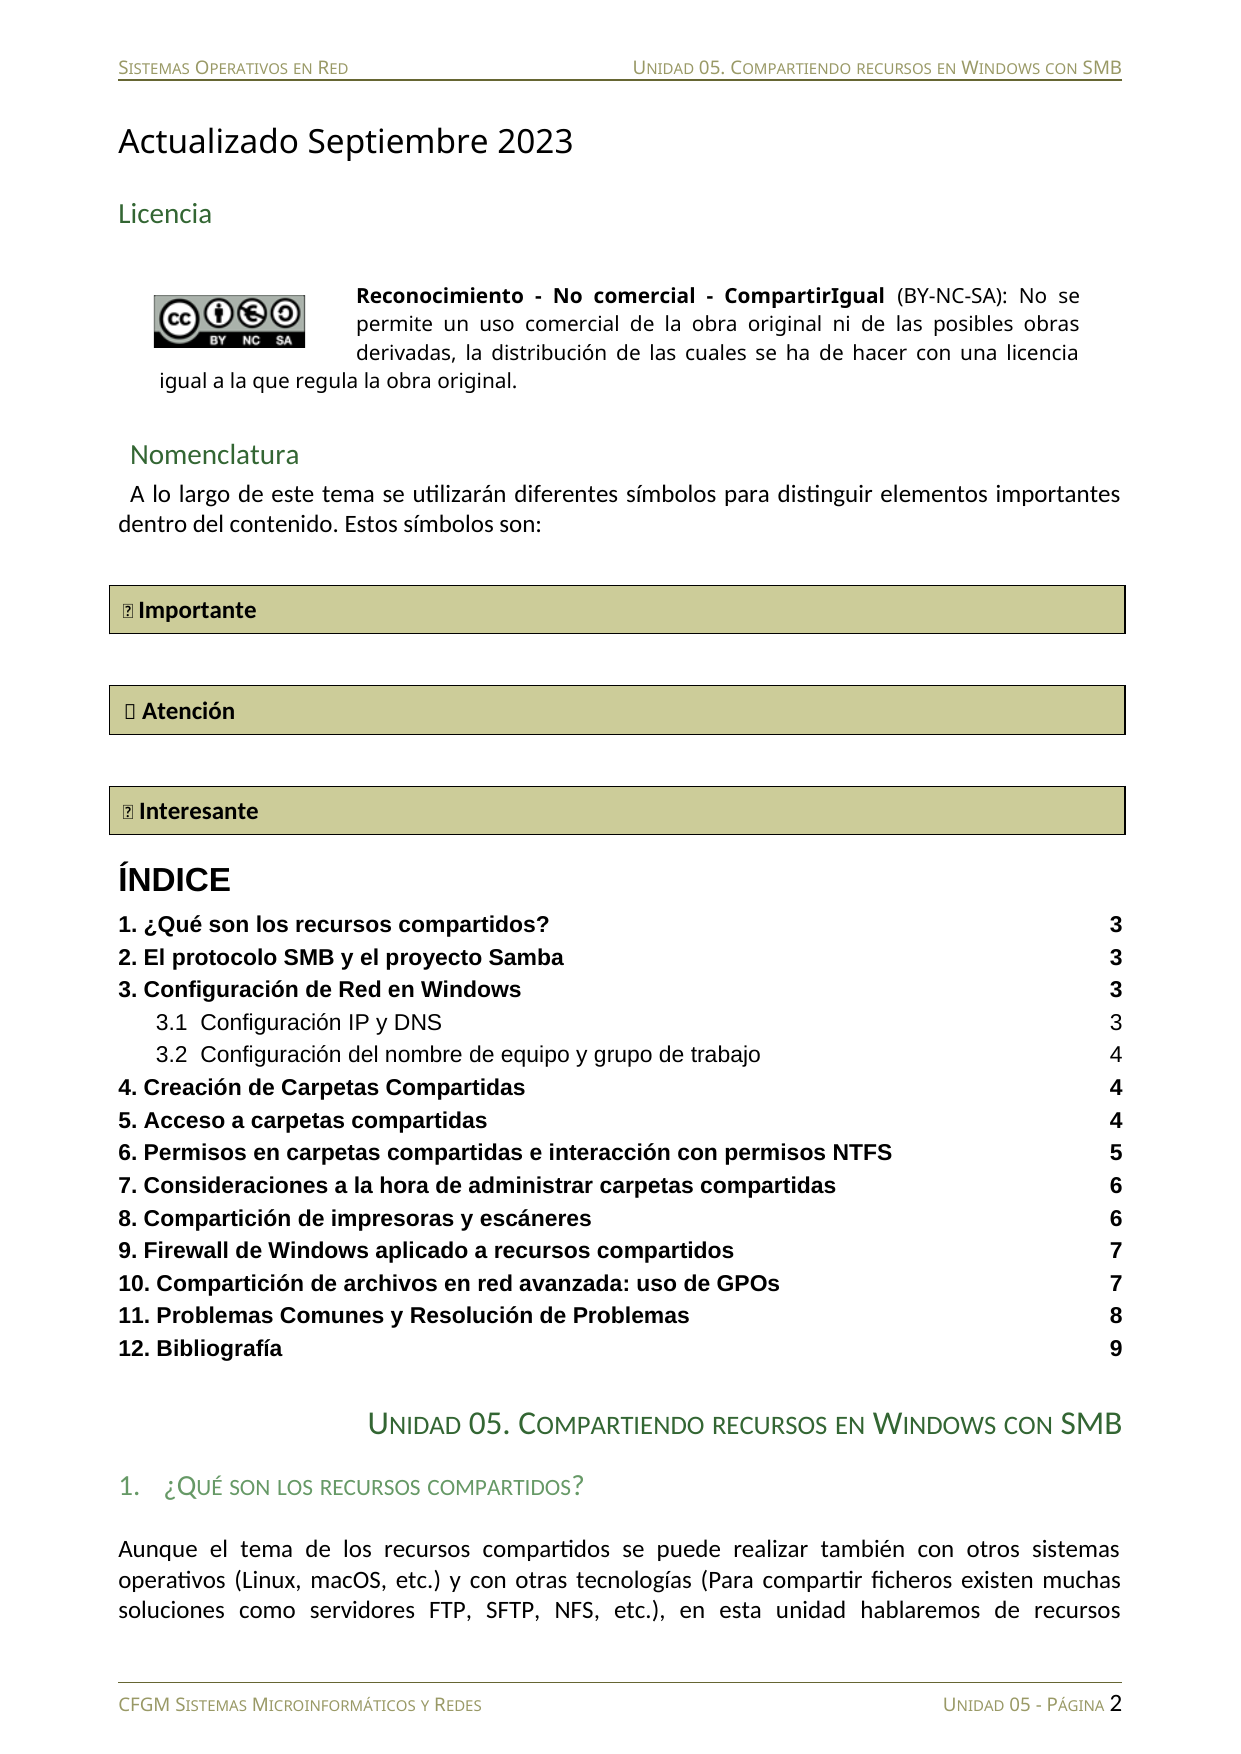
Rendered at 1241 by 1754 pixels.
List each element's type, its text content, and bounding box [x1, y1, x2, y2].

text 6. Permisos en carpetas compartidas e interacción con permisos NTFS 5 [118, 1139, 1122, 1166]
text 1. ¿Qué son los recursos compartidos? 3 [118, 911, 1122, 937]
text 3.2 Configuración del nombre de equipo y grupo de trabajo 4 [156, 1041, 1122, 1068]
text 9. Firewall de Windows aplicado a recursos compartidos 7 [118, 1237, 1122, 1263]
text A lo largo de este tema se utilizarán diferentes símbolos para distinguir elementos importantes dentro del contenido. Estos símbolos son: [118, 478, 1122, 539]
text 12. Bibliografía 9 [118, 1335, 1122, 1361]
text 3.1 Configuración IP y DNS 3 [156, 1009, 1122, 1035]
text 5. Acceso a carpetas compartidas 4 [118, 1107, 1122, 1133]
picture [153, 295, 306, 348]
text ÍNDICE [118, 860, 1122, 898]
text Unidad 05. Compartiendo recursos en Windows con SMB [118, 1402, 1122, 1443]
text ❕ Atención [110, 686, 1124, 734]
text 2. El protocolo SMB y el proyecto Samba 3 [118, 944, 1122, 970]
text 11. Problemas Comunes y Resolución de Problemas 8 [118, 1302, 1122, 1329]
text 💬 Interesante [110, 787, 1124, 834]
text 3. Configuración de Red en Windows 3 [118, 976, 1122, 1003]
text 📖 Importante [110, 586, 1124, 633]
text 4. Creación de Carpetas Compartidas 4 [118, 1074, 1122, 1100]
subtitle ¿Qué son los recursos compartidos? [118, 1467, 1122, 1503]
text Reconocimiento - No comercial - CompartirIgual (BY-NC-SA): No se permite un uso comercial de la obra original ni de las posibles obras derivadas, la distribución de las cuales se ha de hacer con una licencia igual a la que regula la obra original. [159, 281, 1080, 395]
text Aunque el tema de los recursos compartidos se puede realizar también con otros sistemas operativos (Linux, macOS, etc.) y con otras tecnologías (Para compartir ficheros existen muchas soluciones como servidores FTP, SFTP, NFS, etc.), en esta unidad hablaremos de recursos [118, 1533, 1122, 1625]
text 7. Consideraciones a la hora de administrar carpetas compartidas 6 [118, 1172, 1122, 1198]
text Licencia [118, 196, 1122, 231]
text Actualizado Septiembre 2023 [118, 118, 1122, 163]
text 8. Compartición de impresoras y escáneres 6 [118, 1204, 1122, 1231]
text Nomenclatura [118, 436, 1122, 472]
text 10. Compartición de archivos en red avanzada: uso de GPOs 7 [118, 1270, 1122, 1296]
